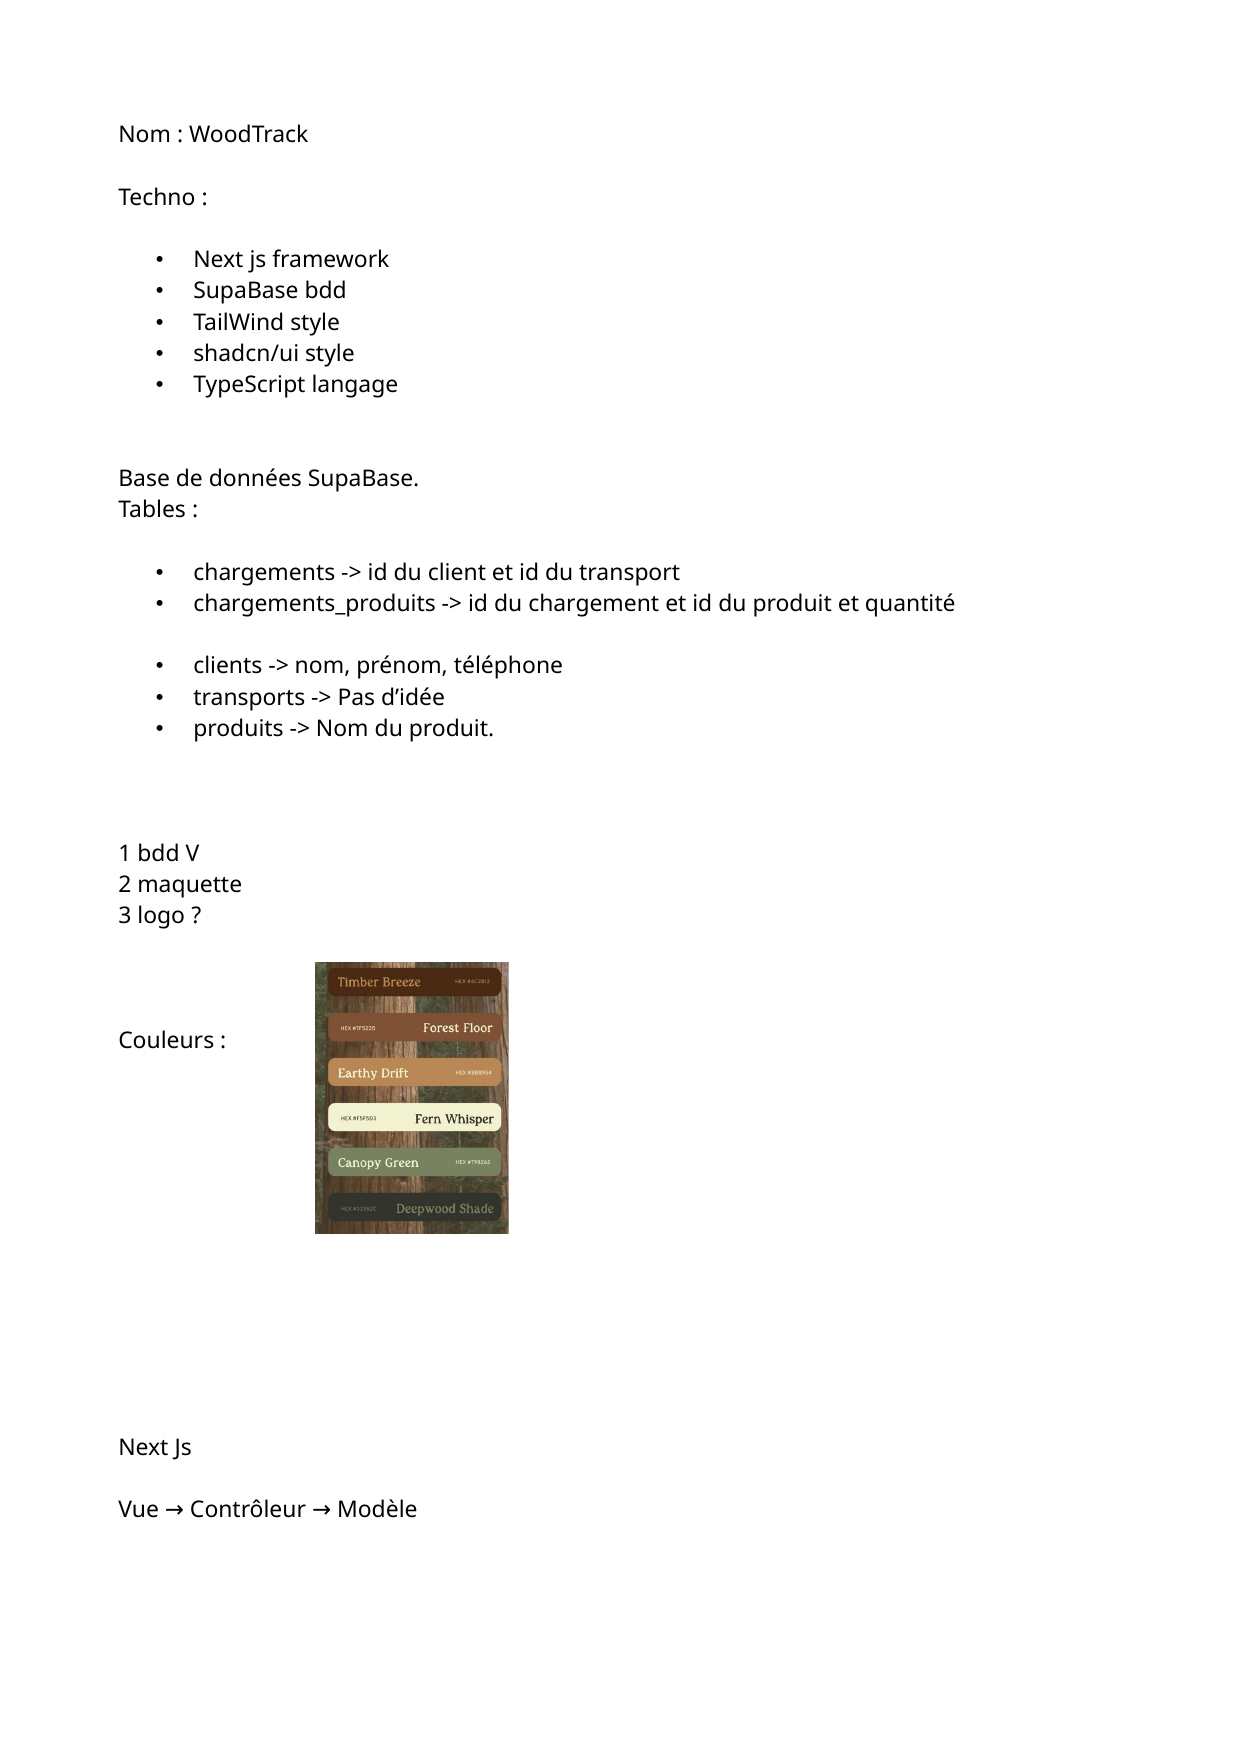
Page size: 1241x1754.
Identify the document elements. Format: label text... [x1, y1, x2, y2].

text Next Js [118, 1431, 1122, 1462]
list SupaBase bdd [156, 274, 1122, 306]
list TypeScript langage [156, 368, 1122, 399]
picture [315, 962, 509, 1234]
text Techno : [118, 181, 1122, 212]
text 3 logo ? [118, 899, 1122, 931]
list shadcn/ui style [156, 337, 1122, 368]
text 2 maquette [118, 868, 1122, 899]
text Vue → Contrôleur → Modèle [118, 1493, 1122, 1524]
list transports -> Pas d’idée [156, 681, 1122, 712]
text 1 bdd V [118, 837, 1122, 868]
list chargements_produits -> id du chargement et id du produit et quantité [156, 587, 1122, 618]
text Couleurs : [118, 1024, 315, 1056]
text Nom : WoodTrack [118, 118, 1122, 149]
text [509, 1024, 1122, 1056]
list chargements -> id du client et id du transport [156, 556, 1122, 587]
list clients -> nom, prénom, téléphone [156, 649, 1122, 681]
list Next js framework [156, 243, 1122, 274]
text Base de données SupaBase. Tables : [118, 462, 1122, 524]
list produits -> Nom du produit. [156, 712, 1122, 743]
list TailWind style [156, 306, 1122, 337]
